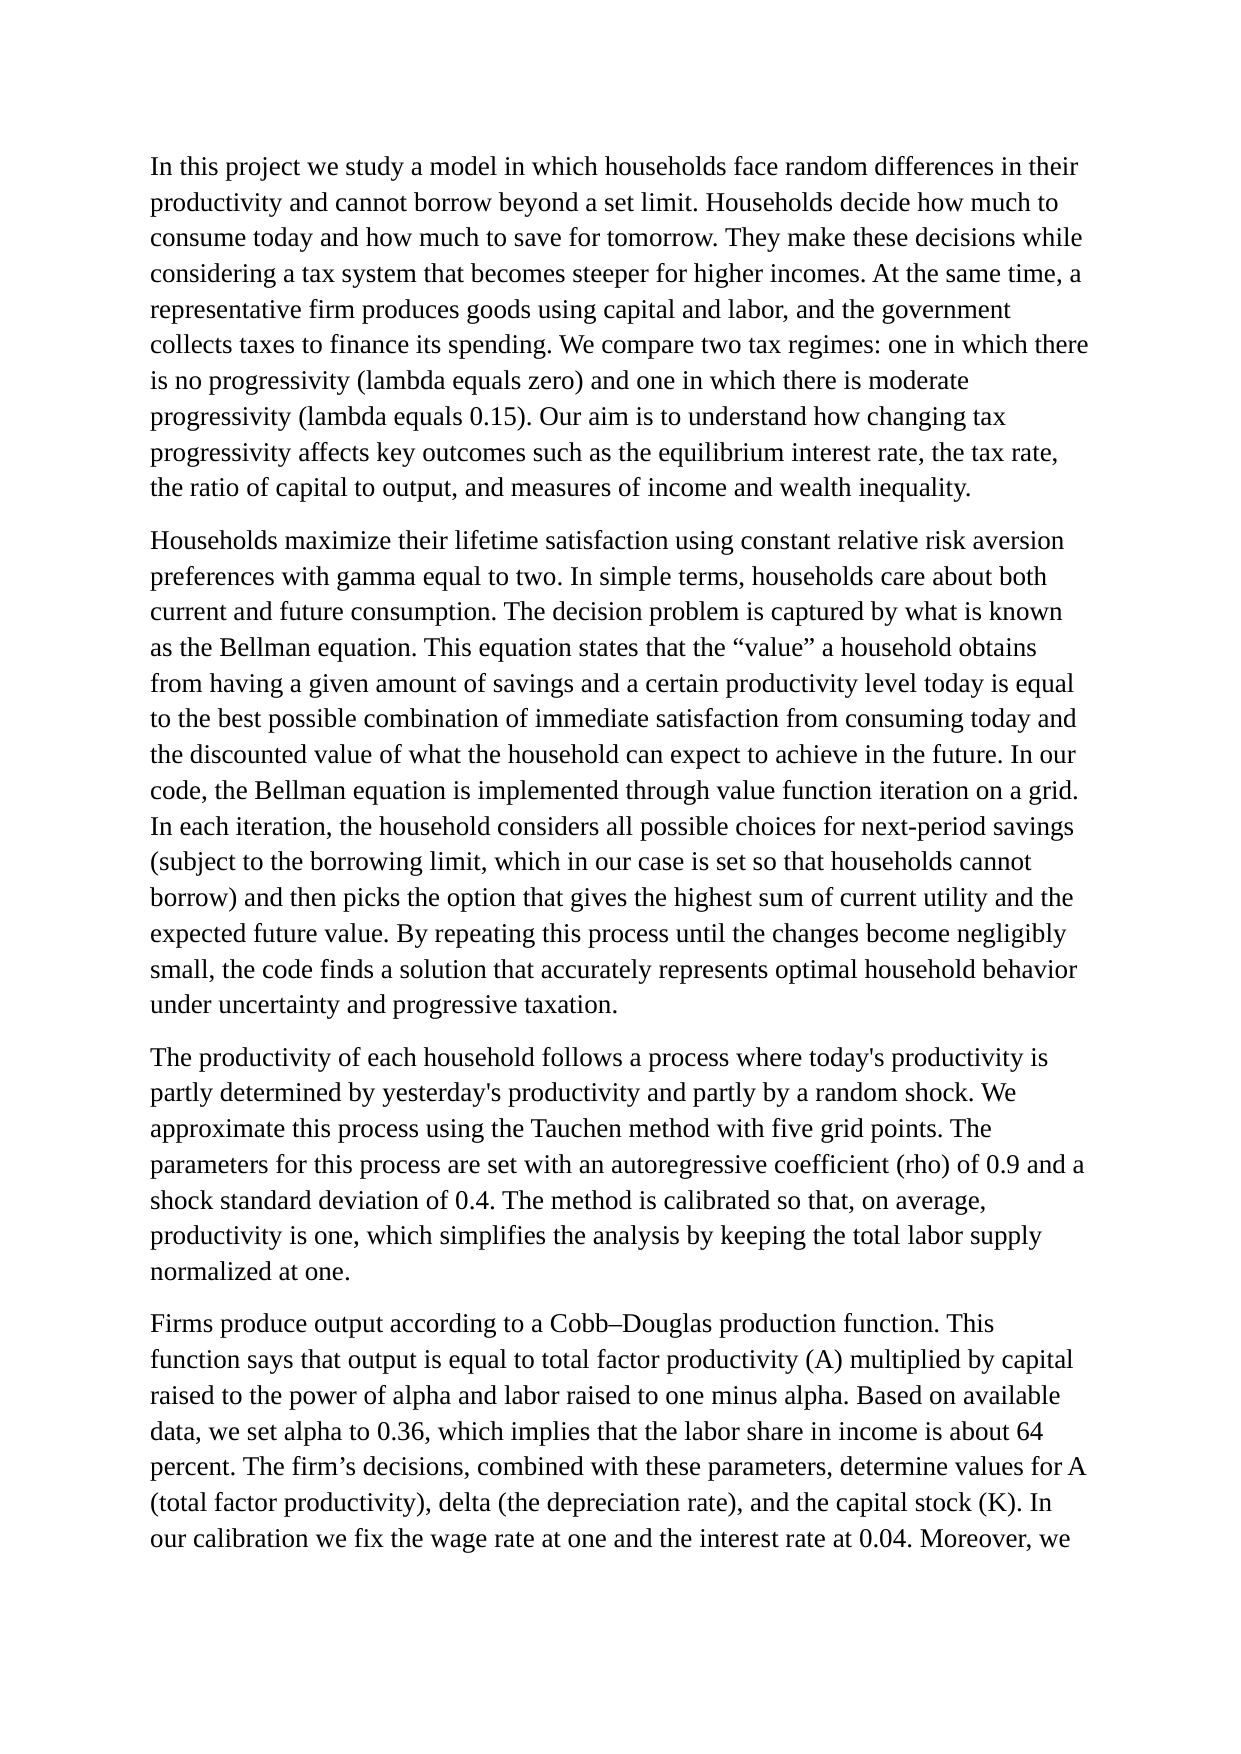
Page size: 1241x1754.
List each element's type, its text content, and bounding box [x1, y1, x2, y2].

text Households maximize their lifetime satisfaction using constant relative risk aversion preferences with gamma equal to two. In simple terms, households care about both current and future consumption. The decision problem is captured by what is known as the Bellman equation. This equation states that the “value” a household obtains from having a given amount of savings and a certain productivity level today is equal to the best possible combination of immediate satisfaction from consuming today and the discounted value of what the household can expect to achieve in the future. In our code, the Bellman equation is implemented through value function iteration on a grid. In each iteration, the household considers all possible choices for next-period savings (subject to the borrowing limit, which in our case is set so that households cannot borrow) and then picks the option that gives the highest sum of current utility and the expected future value. By repeating this process until the changes become negligibly small, the code finds a solution that accurately represents optimal household behavior under uncertainty and progressive taxation. [150, 524, 1090, 1019]
text Firms produce output according to a Cobb–Douglas production function. This function says that output is equal to total factor productivity (A) multiplied by capital raised to the power of alpha and labor raised to one minus alpha. Based on available data, we set alpha to 0.36, which implies that the labor share in income is about 64 percent. The firm’s decisions, combined with these parameters, determine values for A (total factor productivity), delta (the depreciation rate), and the capital stock (K). In our calibration we fix the wage rate at one and the interest rate at 0.04. Moreover, we [150, 1308, 1090, 1553]
text The productivity of each household follows a process where today's productivity is partly determined by yesterday's productivity and partly by a random shock. We approximate this process using the Tauchen method with five grid points. The parameters for this process are set with an autoregressive coefficient (rho) of 0.9 and a shock standard deviation of 0.4. The method is calibrated so that, on average, productivity is one, which simplifies the analysis by keeping the total labor supply normalized at one. [150, 1041, 1090, 1286]
text In this project we study a model in which households face random differences in their productivity and cannot borrow beyond a set limit. Households decide how much to consume today and how much to save for tomorrow. They make these decisions while considering a tax system that becomes steeper for higher incomes. At the same time, a representative firm produces goods using capital and labor, and the government collects taxes to finance its spending. We compare two tax regimes: one in which there is no progressivity (lambda equals zero) and one in which there is moderate progressivity (lambda equals 0.15). Our aim is to understand how changing tax progressivity affects key outcomes such as the equilibrium interest rate, the tax rate, the ratio of capital to output, and measures of income and wealth inequality. [150, 150, 1090, 503]
